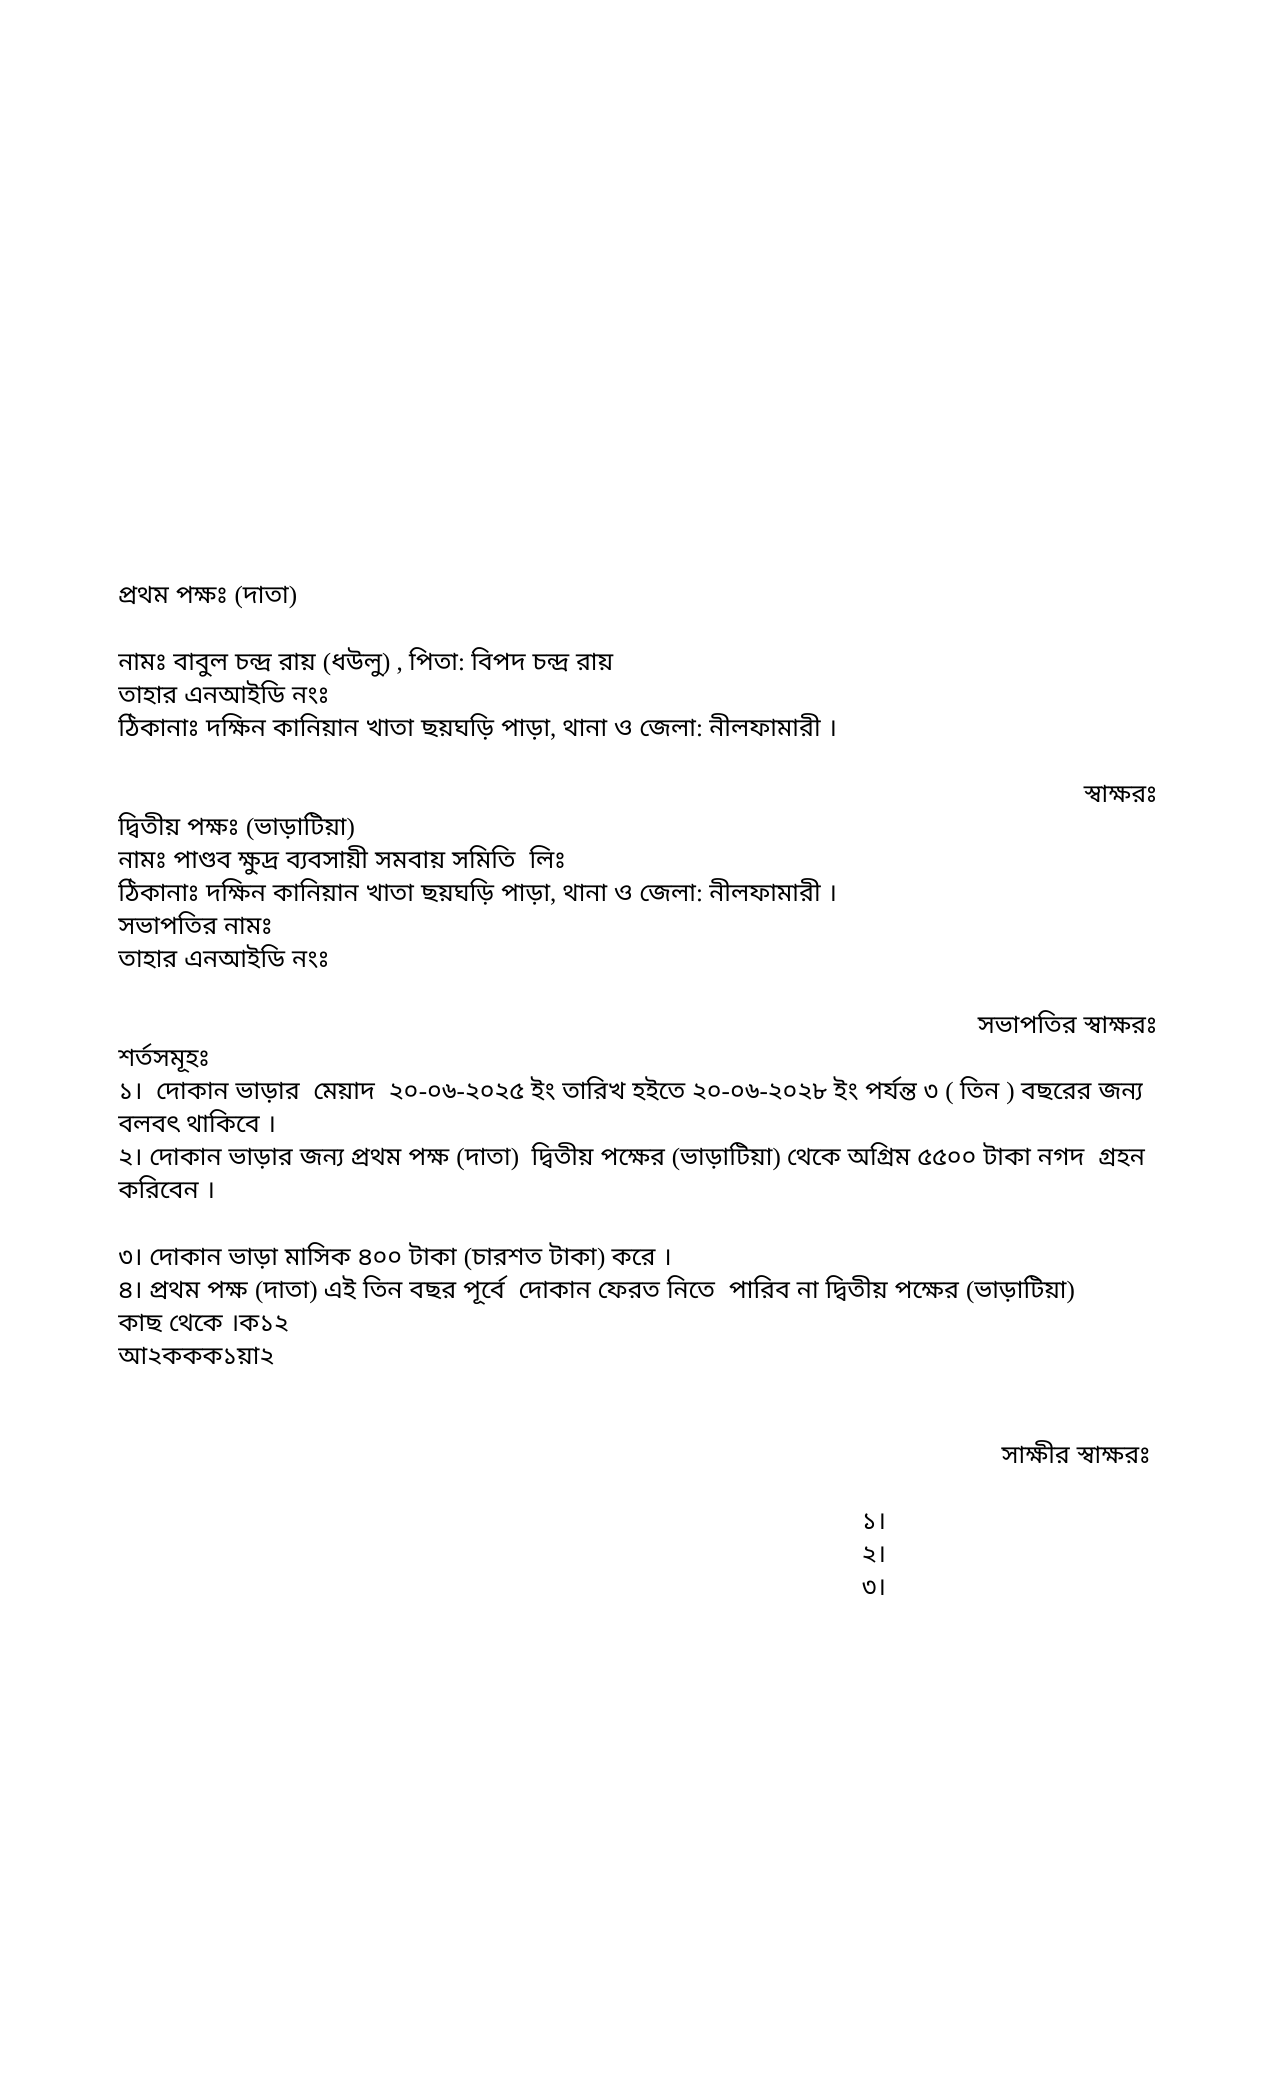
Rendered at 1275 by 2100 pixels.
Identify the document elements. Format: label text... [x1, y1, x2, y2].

text স্বাক্ষরঃ [118, 779, 1157, 808]
text ৩। [118, 1572, 1157, 1700]
text ২। [118, 1539, 1157, 1568]
text ৪। প্রথম পক্ষ (দাতা) এই তিন বছর পূর্বে দোকান ফেরত নিতে পারিব না দ্বিতীয় পক্ষের (ভাড়াটিয়া) [118, 1275, 505, 1303]
text ১। [118, 1506, 1157, 1535]
text শর্তসমূহঃ [143, 1043, 1157, 1072]
text ৪। প্রথম পক্ষ (দাতা) এই তিন বছর পূর্বে দোকান ফেরত নিতে পারিব না দ্বিতীয় পক্ষের (ভাড়াটিয়া) [475, 1275, 1157, 1303]
text নামঃ বাবুল চন্দ্র রায় (ধউলু) , পিতা: বিপদ চন্দ্র রায় [350, 647, 1157, 675]
text ১। দোকান ভাড়ার মেয়াদ ২০-০৬-২০২৫ ইং তারিখ হইতে ২০-০৬-২০২৮ ইং পর্যন্ত ৩ ( তিন ) বছরের জন্য বলবৎ থাকিবে । [118, 1076, 1157, 1138]
text তাহার এনআইডি নংঃ [118, 944, 1157, 973]
text কাছ থেকে ।ক১২ আ২ককক১য়া২ [118, 1308, 1157, 1403]
text শর্তসমূহঃ [118, 1043, 149, 1052]
text নামঃ বাবুল চন্দ্র রায় (ধউলু) , পিতা: বিপদ চন্দ্র রায় [118, 647, 378, 675]
text তাহার এনআইডি নংঃ [118, 680, 1157, 708]
text প্রথম পক্ষঃ (দাতা) [118, 547, 1157, 609]
text সাক্ষীর স্বাক্ষরঃ [118, 1440, 1157, 1469]
text শর্তসমূহঃ [118, 1052, 181, 1072]
text সভাপতির স্বাক্ষরঃ [118, 977, 1157, 1039]
text সভাপতির নামঃ [118, 911, 1157, 940]
text ঠিকানাঃ দক্ষিন কানিয়ান খাতা ছয়ঘড়ি পাড়া, থানা ও জেলা: নীলফামারী । [118, 713, 1157, 742]
text ২। দোকান ভাড়ার জন্য প্রথম পক্ষ (দাতা) দ্বিতীয় পক্ষের (ভাড়াটিয়া) থেকে অগ্রিম ৫৫০০ টাকা নগদ গ্রহন করিবেন । ৩। দোকান ভাড়া মাসিক ৪০০ টাকা (চারশত টাকা) করে । [118, 1142, 1157, 1270]
text দ্বিতীয় পক্ষঃ (ভাড়াটিয়া) নামঃ পাণ্ডব ক্ষুদ্র ব্যবসায়ী সমবায় সমিতি লিঃ [118, 812, 1157, 874]
text ঠিকানাঃ দক্ষিন কানিয়ান খাতা ছয়ঘড়ি পাড়া, থানা ও জেলা: নীলফামারী । [118, 878, 1157, 907]
